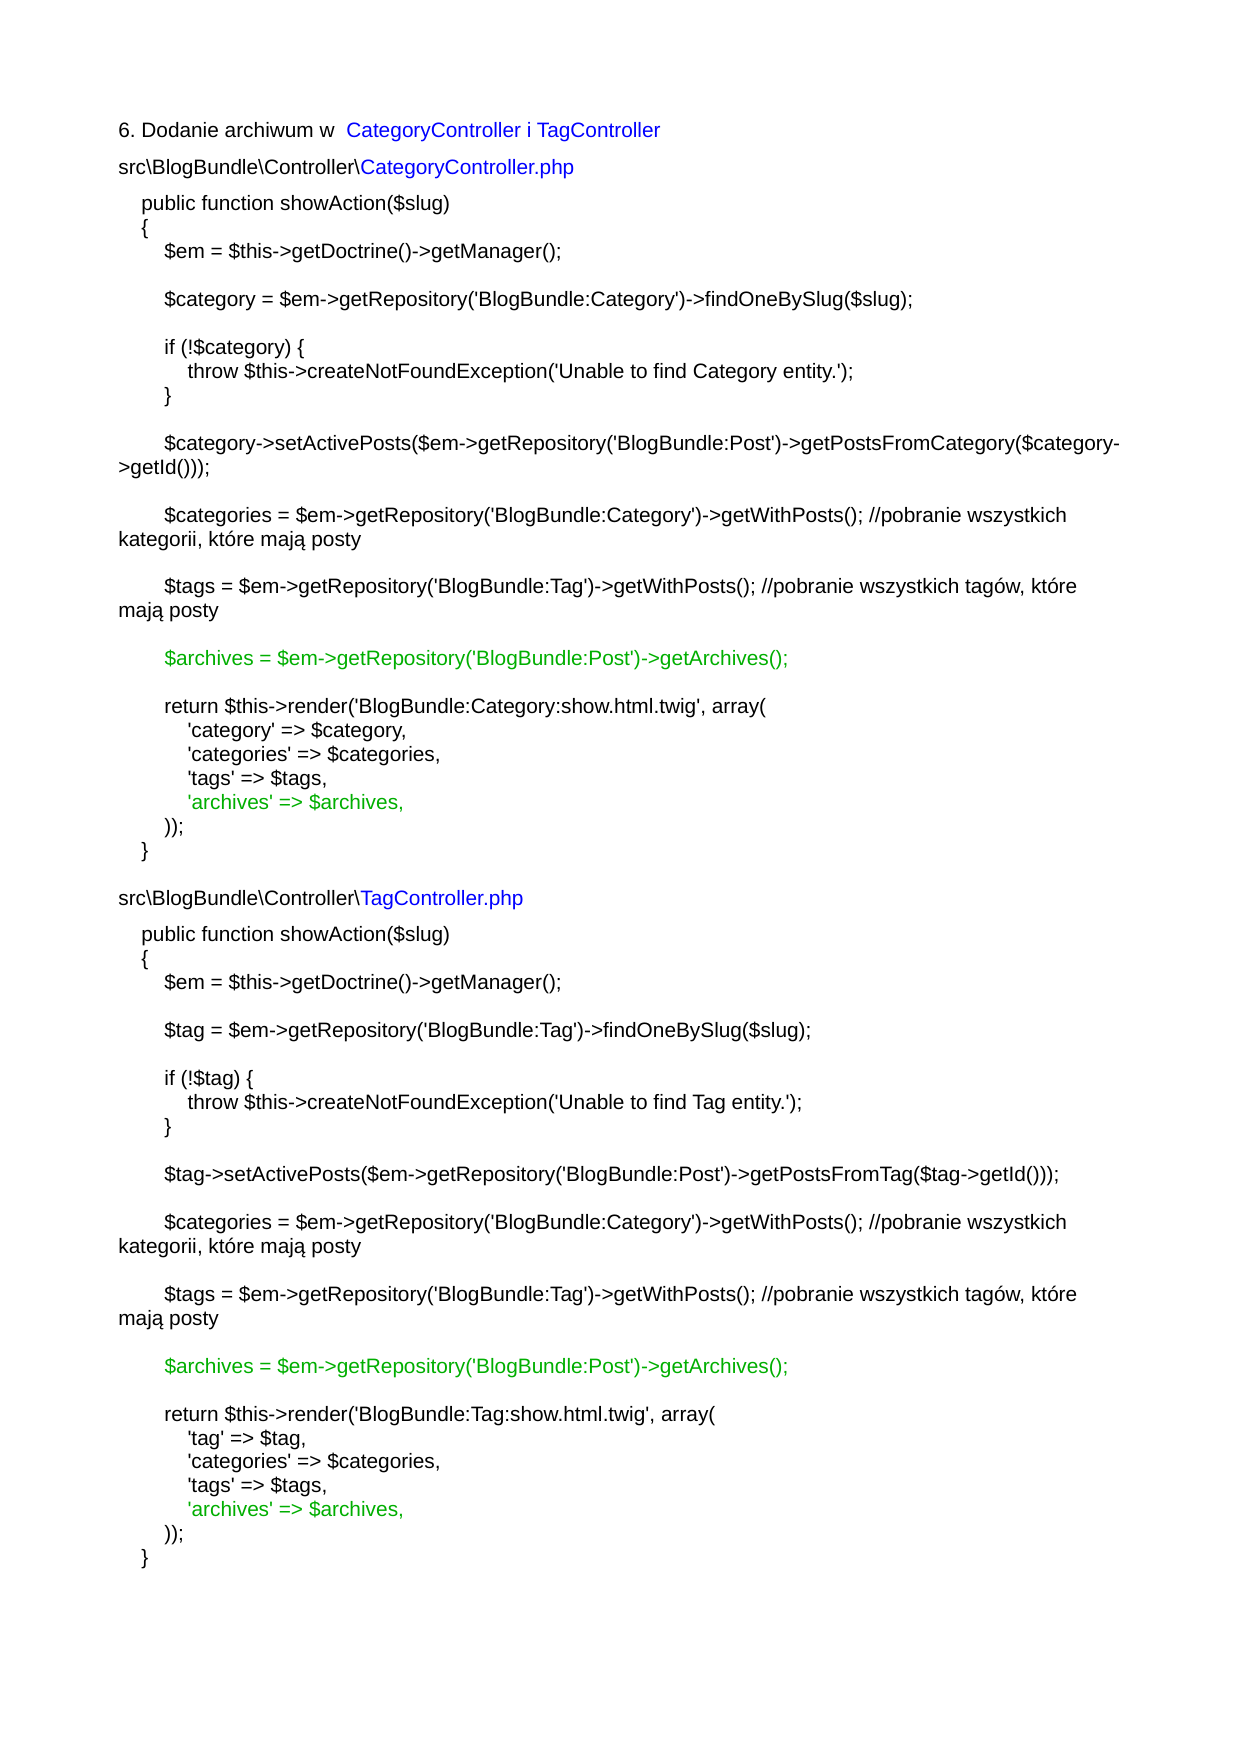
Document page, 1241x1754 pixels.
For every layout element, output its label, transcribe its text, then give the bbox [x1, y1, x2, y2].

text $tags = $em->getRepository('BlogBundle:Tag')->getWithPosts(); //pobranie wszystkich tagów, które mają posty [118, 1282, 1122, 1329]
text { [118, 946, 1122, 970]
text 'tags' => $tags, [118, 1473, 1122, 1497]
text $categories = $em->getRepository('BlogBundle:Category')->getWithPosts(); //pobranie wszystkich kategorii, które mają posty [118, 1210, 1122, 1258]
text 'categories' => $categories, [118, 1449, 1122, 1473]
text 6. Dodanie archiwum w CategoryController i TagController [118, 118, 1122, 142]
text $categories = $em->getRepository('BlogBundle:Category')->getWithPosts(); //pobranie wszystkich kategorii, które mają posty [118, 502, 1122, 550]
text } [118, 383, 1122, 407]
text $category = $em->getRepository('BlogBundle:Category')->findOneBySlug($slug); [118, 287, 1122, 311]
text src\BlogBundle\Controller\CategoryController.php [118, 154, 1122, 178]
text 'tag' => $tag, [118, 1425, 1122, 1449]
text if (!$category) { [118, 335, 1122, 359]
text throw $this->createNotFoundException('Unable to find Category entity.'); [118, 359, 1122, 383]
text public function showAction($slug) [118, 922, 1122, 946]
text } [118, 1114, 1122, 1138]
text )); [118, 1521, 1122, 1545]
text public function showAction($slug) [118, 191, 1122, 215]
text $archives = $em->getRepository('BlogBundle:Post')->getArchives(); [118, 1353, 1122, 1377]
text if (!$tag) { [118, 1066, 1122, 1090]
text src\BlogBundle\Controller\TagController.php [118, 886, 1122, 910]
text $category->setActivePosts($em->getRepository('BlogBundle:Post')->getPostsFromCategory($category->getId())); [118, 431, 1122, 478]
text $tags = $em->getRepository('BlogBundle:Tag')->getWithPosts(); //pobranie wszystkich tagów, które mają posty [118, 574, 1122, 622]
text { [118, 215, 1122, 239]
text } [118, 1545, 1122, 1569]
text 'categories' => $categories, [118, 742, 1122, 766]
text $em = $this->getDoctrine()->getManager(); [118, 970, 1122, 994]
text return $this->render('BlogBundle:Category:show.html.twig', array( [118, 694, 1122, 718]
text 'tags' => $tags, [118, 766, 1122, 790]
text $em = $this->getDoctrine()->getManager(); [118, 239, 1122, 263]
text return $this->render('BlogBundle:Tag:show.html.twig', array( [118, 1401, 1122, 1425]
text $archives = $em->getRepository('BlogBundle:Post')->getArchives(); [118, 646, 1122, 670]
text 'category' => $category, [118, 718, 1122, 742]
text throw $this->createNotFoundException('Unable to find Tag entity.'); [118, 1090, 1122, 1114]
text } [118, 838, 1122, 862]
text 'archives' => $archives, [118, 1497, 1122, 1521]
text $tag = $em->getRepository('BlogBundle:Tag')->findOneBySlug($slug); [118, 1018, 1122, 1042]
text 'archives' => $archives, [118, 790, 1122, 814]
text )); [118, 814, 1122, 838]
text $tag->setActivePosts($em->getRepository('BlogBundle:Post')->getPostsFromTag($tag->getId())); [118, 1162, 1122, 1186]
